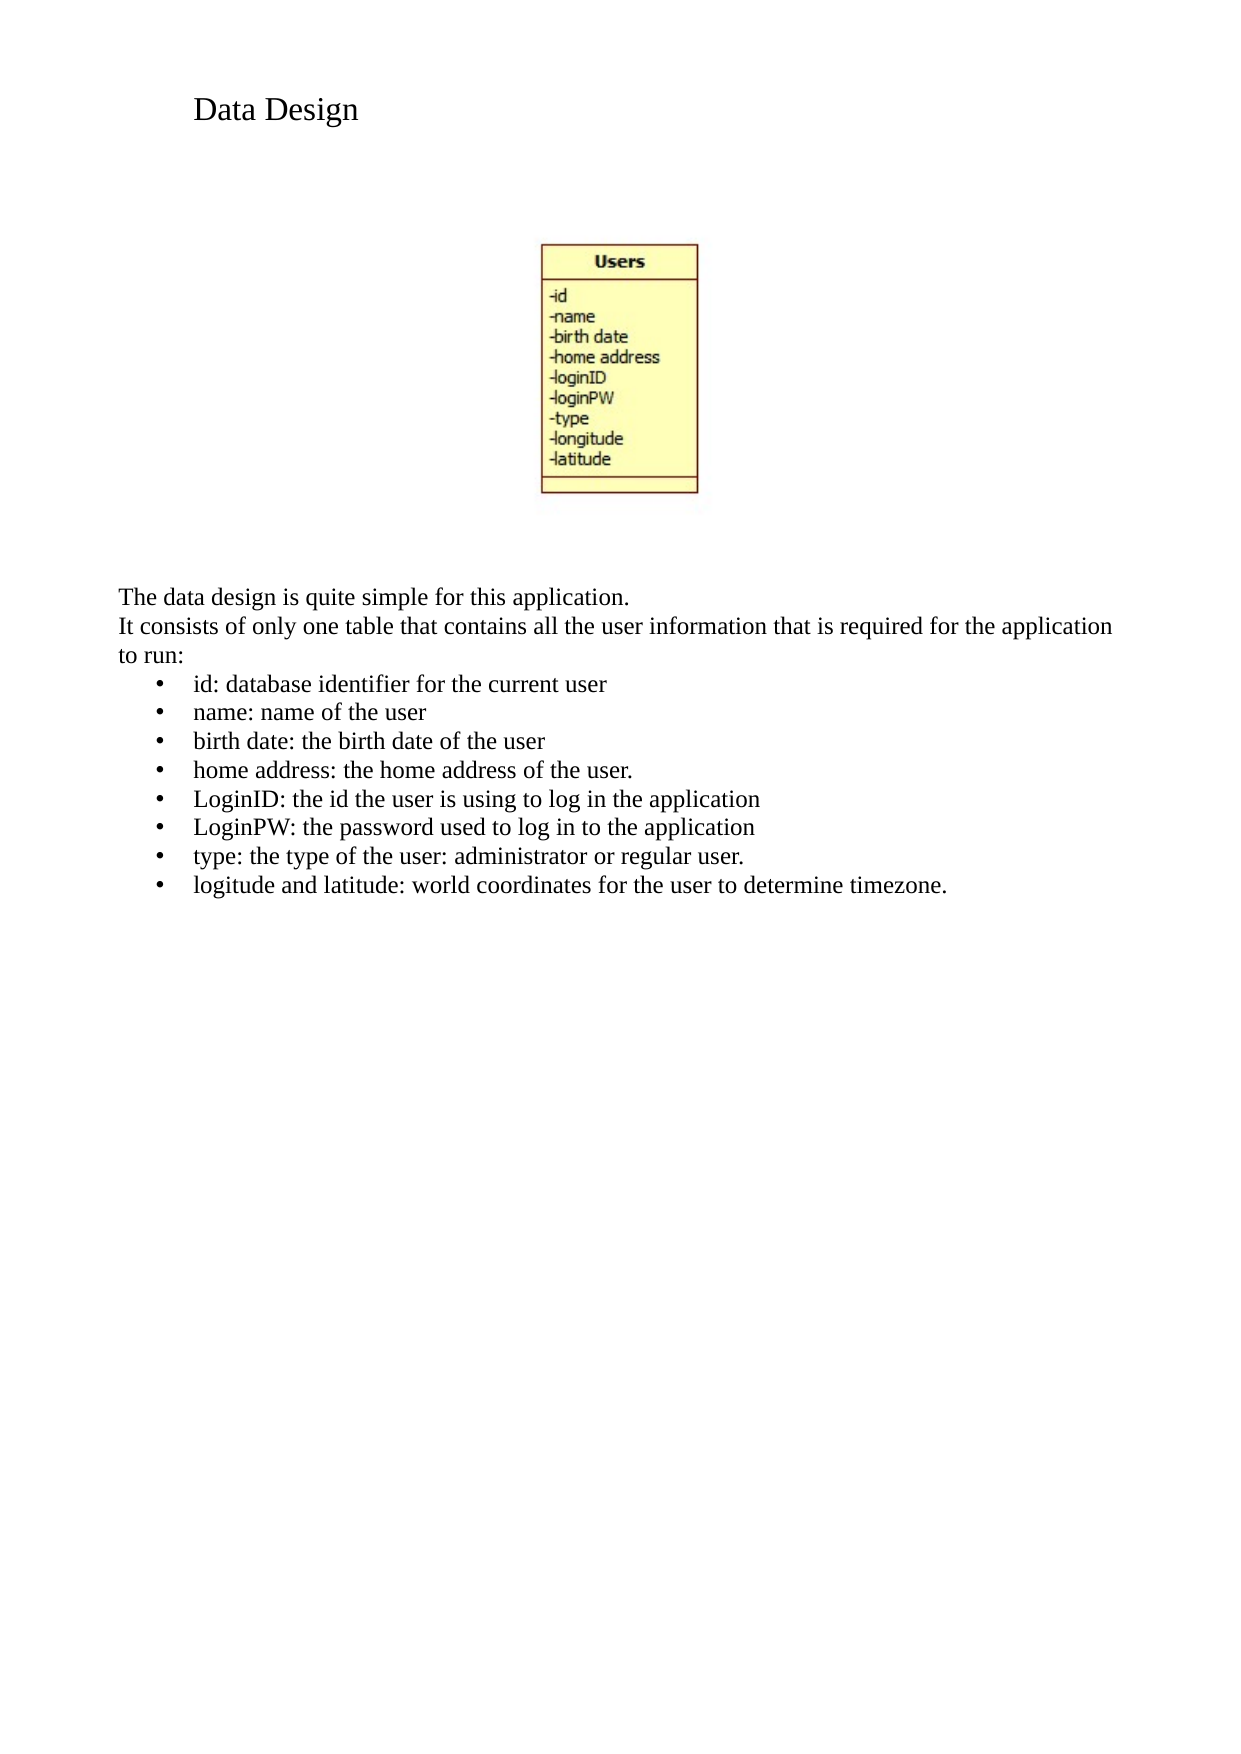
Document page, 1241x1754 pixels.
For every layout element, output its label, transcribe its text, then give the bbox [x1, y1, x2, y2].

list id: database identifier for the current user [156, 669, 1122, 697]
list type: the type of the user: administrator or regular user. [156, 841, 1122, 870]
picture [510, 214, 730, 525]
list Data Design [156, 89, 1122, 128]
text It consists of only one table that contains all the user information that is required for the application to run: [118, 611, 1122, 669]
list LoginPW: the password used to log in to the application [156, 812, 1122, 841]
list home address: the home address of the user. [156, 755, 1122, 784]
list logitude and latitude: world coordinates for the user to determine timezone. [156, 870, 1122, 899]
text The data design is quite simple for this application. [118, 582, 1122, 611]
list LoginID: the id the user is using to log in the application [156, 784, 1122, 812]
list name: name of the user [156, 697, 1122, 726]
list birth date: the birth date of the user [156, 726, 1122, 755]
